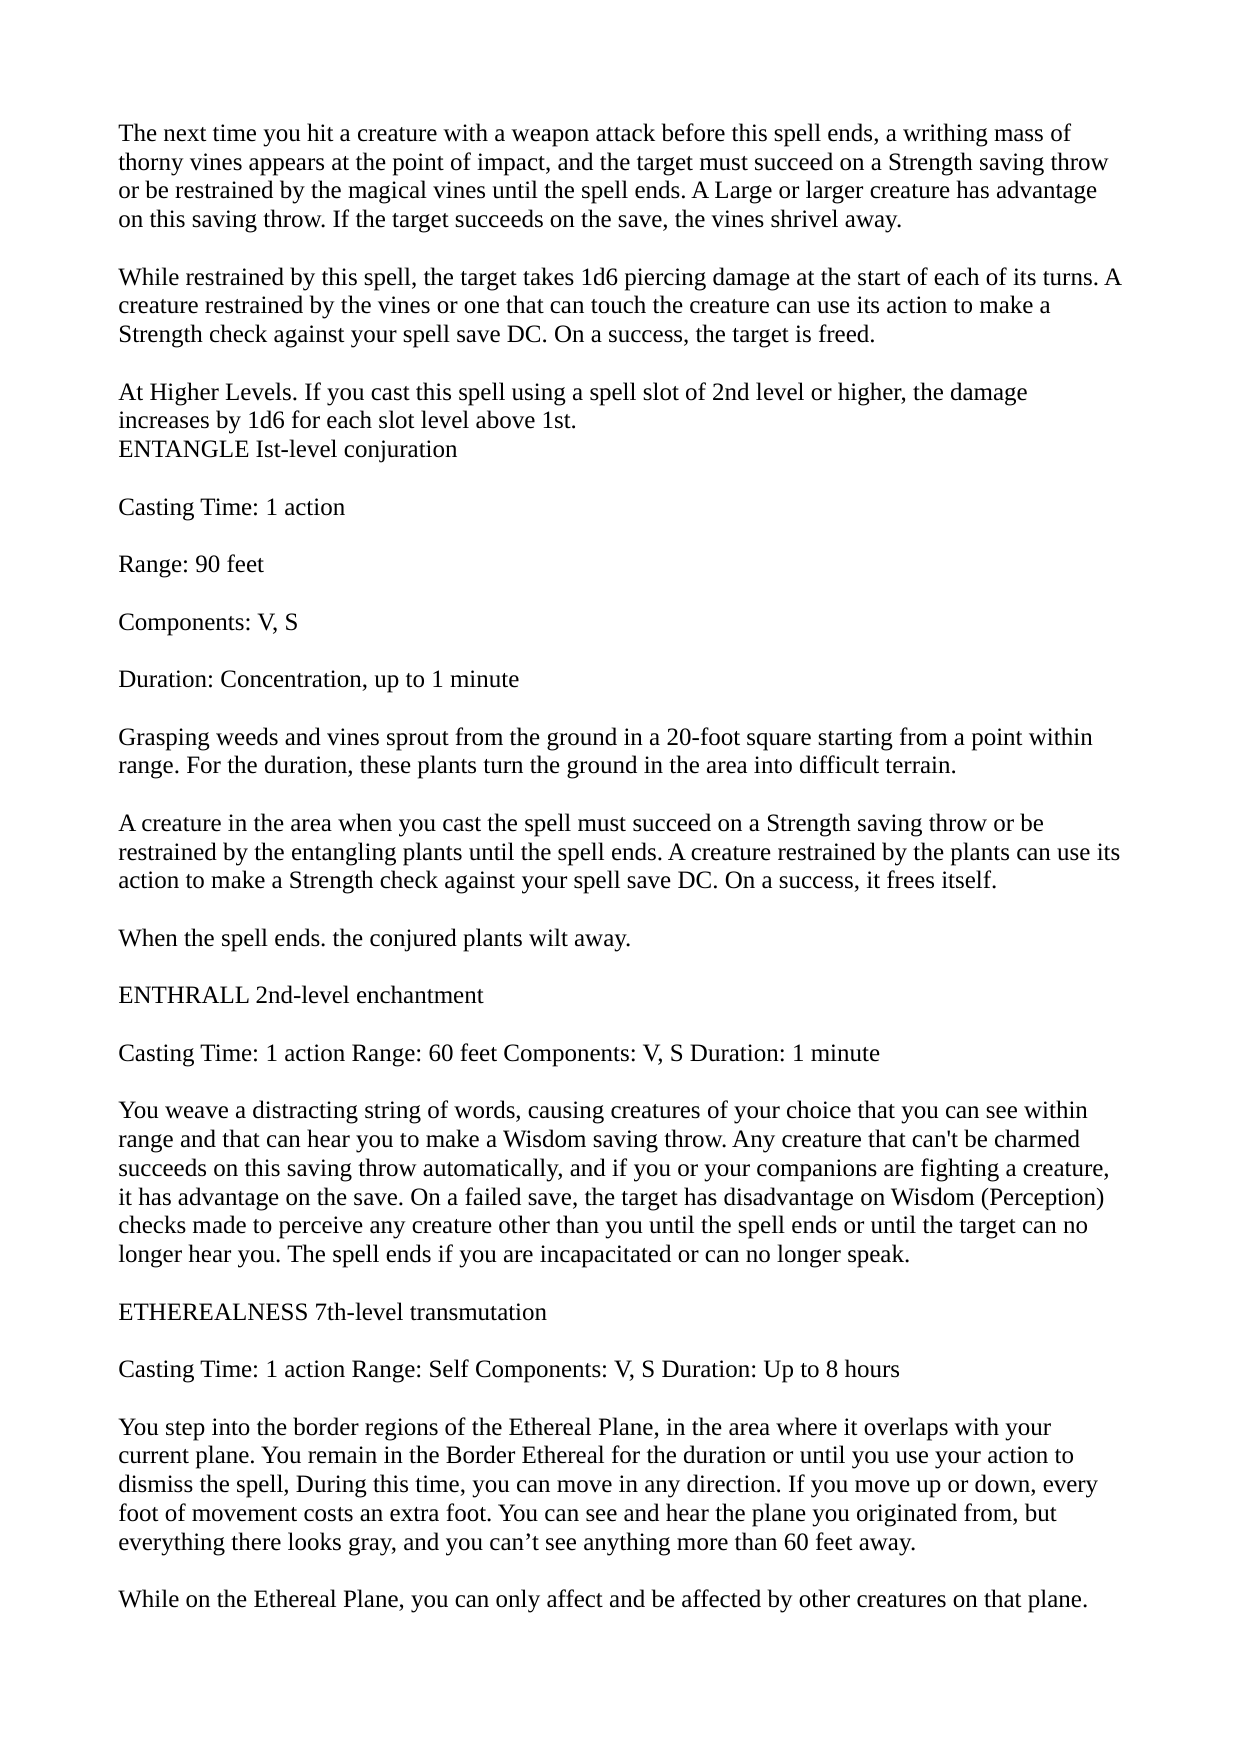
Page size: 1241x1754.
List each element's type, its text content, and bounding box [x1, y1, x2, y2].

text At Higher Levels. If you cast this spell using a spell slot of 2nd level or higher, the damage increases by 1d6 for each slot level above 1st. [118, 377, 1122, 434]
text Components: V, S [118, 607, 1122, 636]
text You weave a distracting string of words, causing creatures of your choice that you can see within range and that can hear you to make a Wisdom saving throw. Any creature that can't be charmed succeeds on this saving throw automatically, and if you or your companions are fighting a creature, it has advantage on the save. On a failed save, the target has disadvantage on Wisdom (Perception) checks made to perceive any creature other than you until the spell ends or until the target can no longer hear you. The spell ends if you are incapacitated or can no longer speak. [118, 1096, 1122, 1268]
text Range: 90 feet [118, 549, 1122, 578]
text Casting Time: 1 action Range: Self Components: V, S Duration: Up to 8 hours [118, 1354, 1122, 1383]
text Duration: Concentration, up to 1 minute [118, 664, 1122, 693]
text While restrained by this spell, the target takes 1d6 piercing damage at the start of each of its turns. A creature restrained by the vines or one that can touch the creature can use its action to make a Strength check against your spell save DC. On a success, the target is freed. [118, 262, 1122, 348]
text ENTHRALL 2nd-level enchantment [118, 981, 1122, 1009]
text ETHEREALNESS 7th-level transmutation [118, 1297, 1122, 1326]
text When the spell ends. the conjured plants wilt away. [118, 923, 1122, 952]
text Grasping weeds and vines sprout from the ground in a 20-foot square starting from a point within range. For the duration, these plants turn the ground in the area into difficult terrain. [118, 722, 1122, 779]
text The next time you hit a creature with a weapon attack before this spell ends, a writhing mass of thorny vines appears at the point of impact, and the target must succeed on a Strength saving throw or be restrained by the magical vines until the spell ends. A Large or larger creature has advantage on this saving throw. If the target succeeds on the save, the vines shrivel away. [118, 118, 1122, 233]
text You step into the border regions of the Ethereal Plane, in the area where it overlaps with your current plane. You remain in the Border Ethereal for the duration or until you use your action to dismiss the spell, During this time, you can move in any direction. If you move up or down, every foot of movement costs an extra foot. You can see and hear the plane you originated from, but everything there looks gray, and you can’t see anything more than 60 feet away. [118, 1412, 1122, 1556]
text A creature in the area when you cast the spell must succeed on a Strength saving throw or be restrained by the entangling plants until the spell ends. A creature restrained by the plants can use its action to make a Strength check against your spell save DC. On a success, it frees itself. [118, 808, 1122, 894]
text While on the Ethereal Plane, you can only affect and be affected by other creatures on that plane. [118, 1584, 1122, 1613]
text Casting Time: 1 action Range: 60 feet Components: V, S Duration: 1 minute [118, 1038, 1122, 1067]
text ENTANGLE Ist-level conjuration [118, 434, 1122, 463]
text Casting Time: 1 action [118, 492, 1122, 521]
